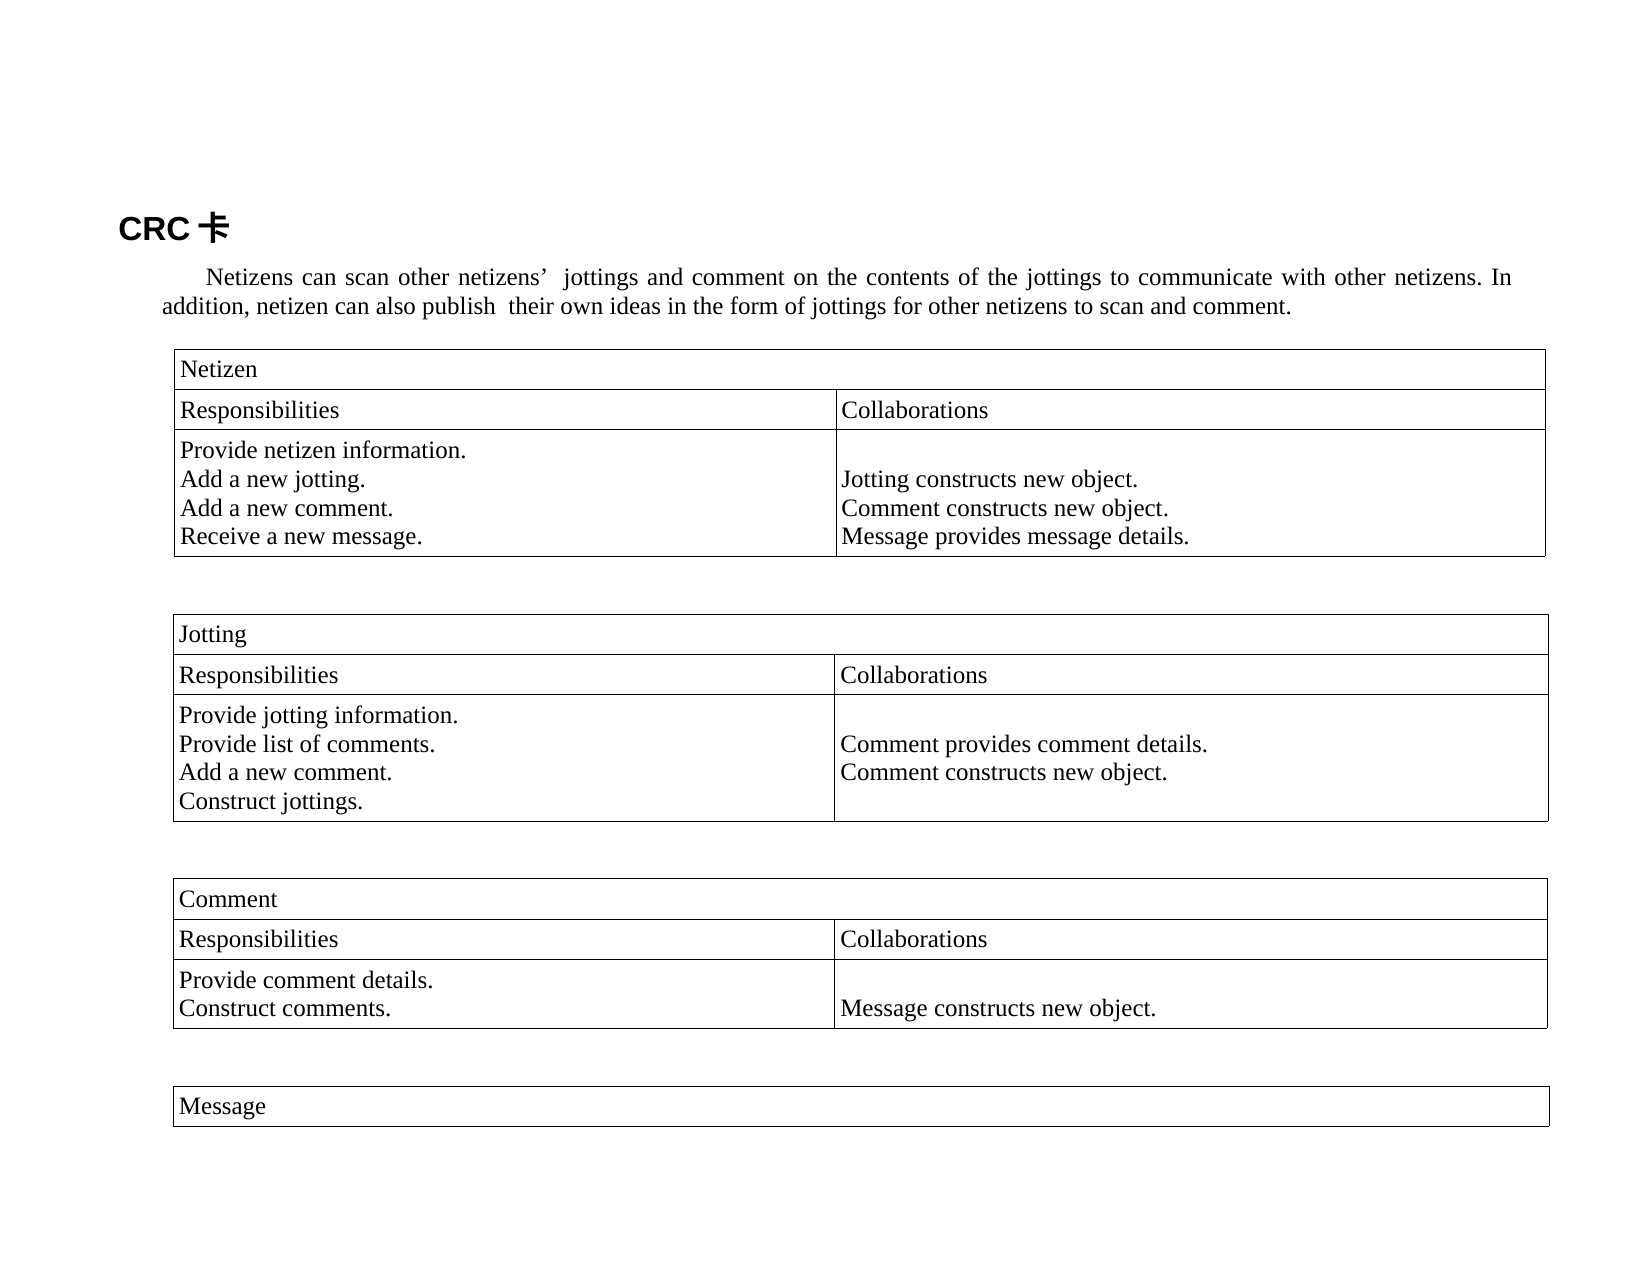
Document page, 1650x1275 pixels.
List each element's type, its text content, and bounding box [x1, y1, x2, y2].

table_cell Provide comment details. Construct comments. [174, 960, 834, 1028]
table_header Comment [174, 879, 1547, 919]
subtitle CRC卡 [118, 202, 1532, 250]
table_header Netizen [175, 350, 1545, 389]
table_cell Provide jotting information. Provide list of comments. Add a new comment. Construct jottings. [174, 695, 834, 821]
table_cell Collaborations [837, 390, 1545, 429]
table_cell Responsibilities [174, 655, 834, 694]
table_cell Collaborations [835, 655, 1548, 694]
table_cell Provide netizen information. Add a new jotting. Add a new comment. Receive a new message. [175, 430, 836, 556]
table_cell Responsibilities [175, 390, 836, 429]
text Netizens can scan other netizens’ jottings and comment on the contents of the jottings to communicate with other netizens. In addition, netizen can also publish their own ideas in the form of jottings for other netizens to scan and comment. [118, 262, 1532, 320]
table_header Message [174, 1087, 1549, 1126]
table_cell Collaborations [835, 920, 1547, 959]
table_cell Message constructs new object. [835, 960, 1547, 1028]
table_cell Comment provides comment details. Comment constructs new object. [835, 695, 1548, 821]
table_cell Responsibilities [174, 920, 834, 959]
table_cell Jotting constructs new object. Comment constructs new object. Message provides message details. [837, 430, 1545, 556]
table_header Jotting [174, 615, 1548, 654]
